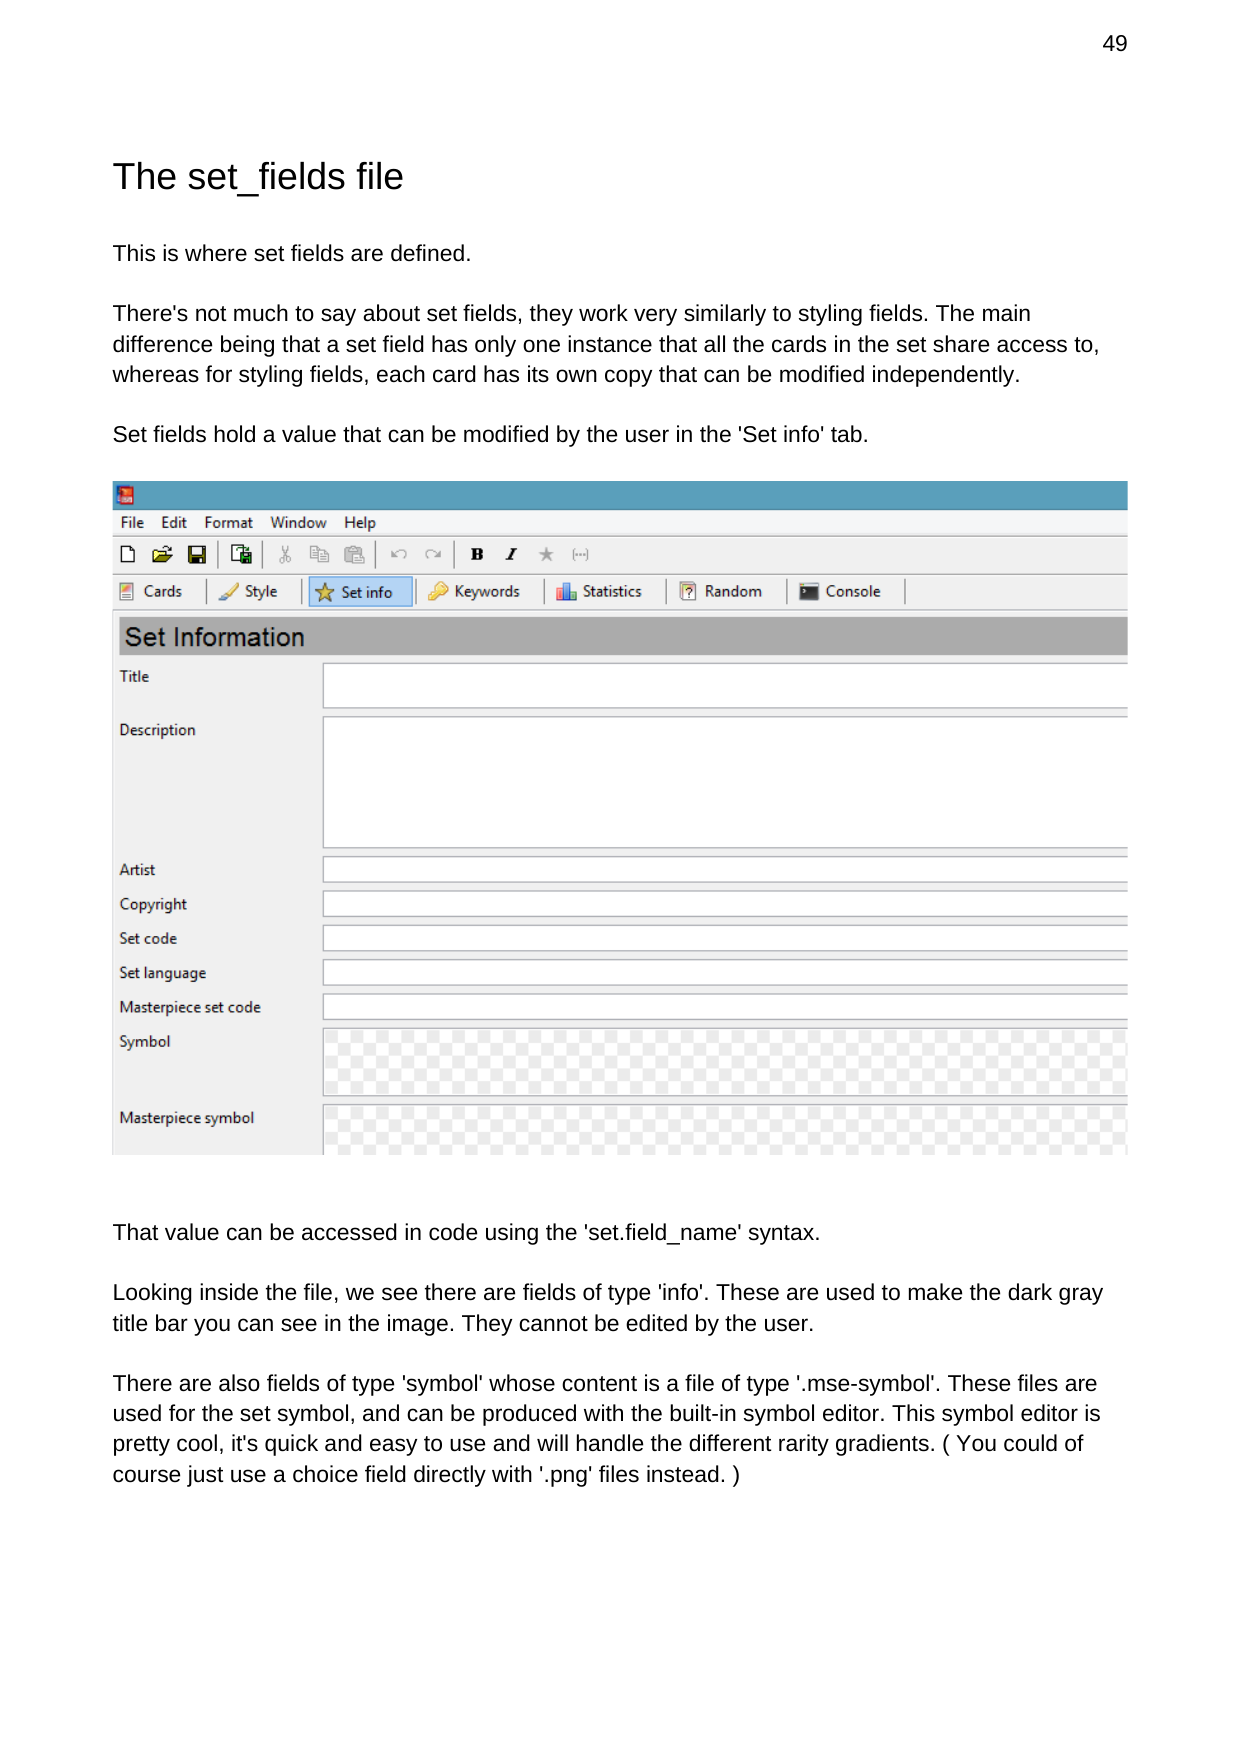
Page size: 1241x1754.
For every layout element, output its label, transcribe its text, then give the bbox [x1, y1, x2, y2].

text There's not much to say about set fields, they work very similarly to styling fields. The main difference being that a set field has only one instance that all the cards in the set share access to, whereas for styling fields, each card has its own copy that can be modified independently. [112, 300, 1128, 387]
picture [112, 481, 1128, 1155]
text This is where set fields are defined. [112, 240, 1128, 266]
text There are also fields of type 'symbol' whose content is a file of type '.mse-symbol'. These files are used for the set symbol, and can be produced with the built-in symbol editor. This symbol editor is pretty cool, it's quick and easy to use and will handle the different rarity gradients. ( You could of course just use a choice field directly with '.png' files instead. ) [112, 1370, 1128, 1487]
text That value can be accessed in code using the 'set.field_name' syntax. [112, 1219, 1128, 1245]
text Looking inside the file, we see there are fields of type 'info'. These are used to make the dark gray title bar you can see in the image. They cannot be edited by the user. [112, 1279, 1128, 1336]
subtitle The set_fields file [112, 154, 1128, 197]
text Set fields hold a value that can be modified by the user in the 'Set info' tab. [112, 421, 1128, 448]
